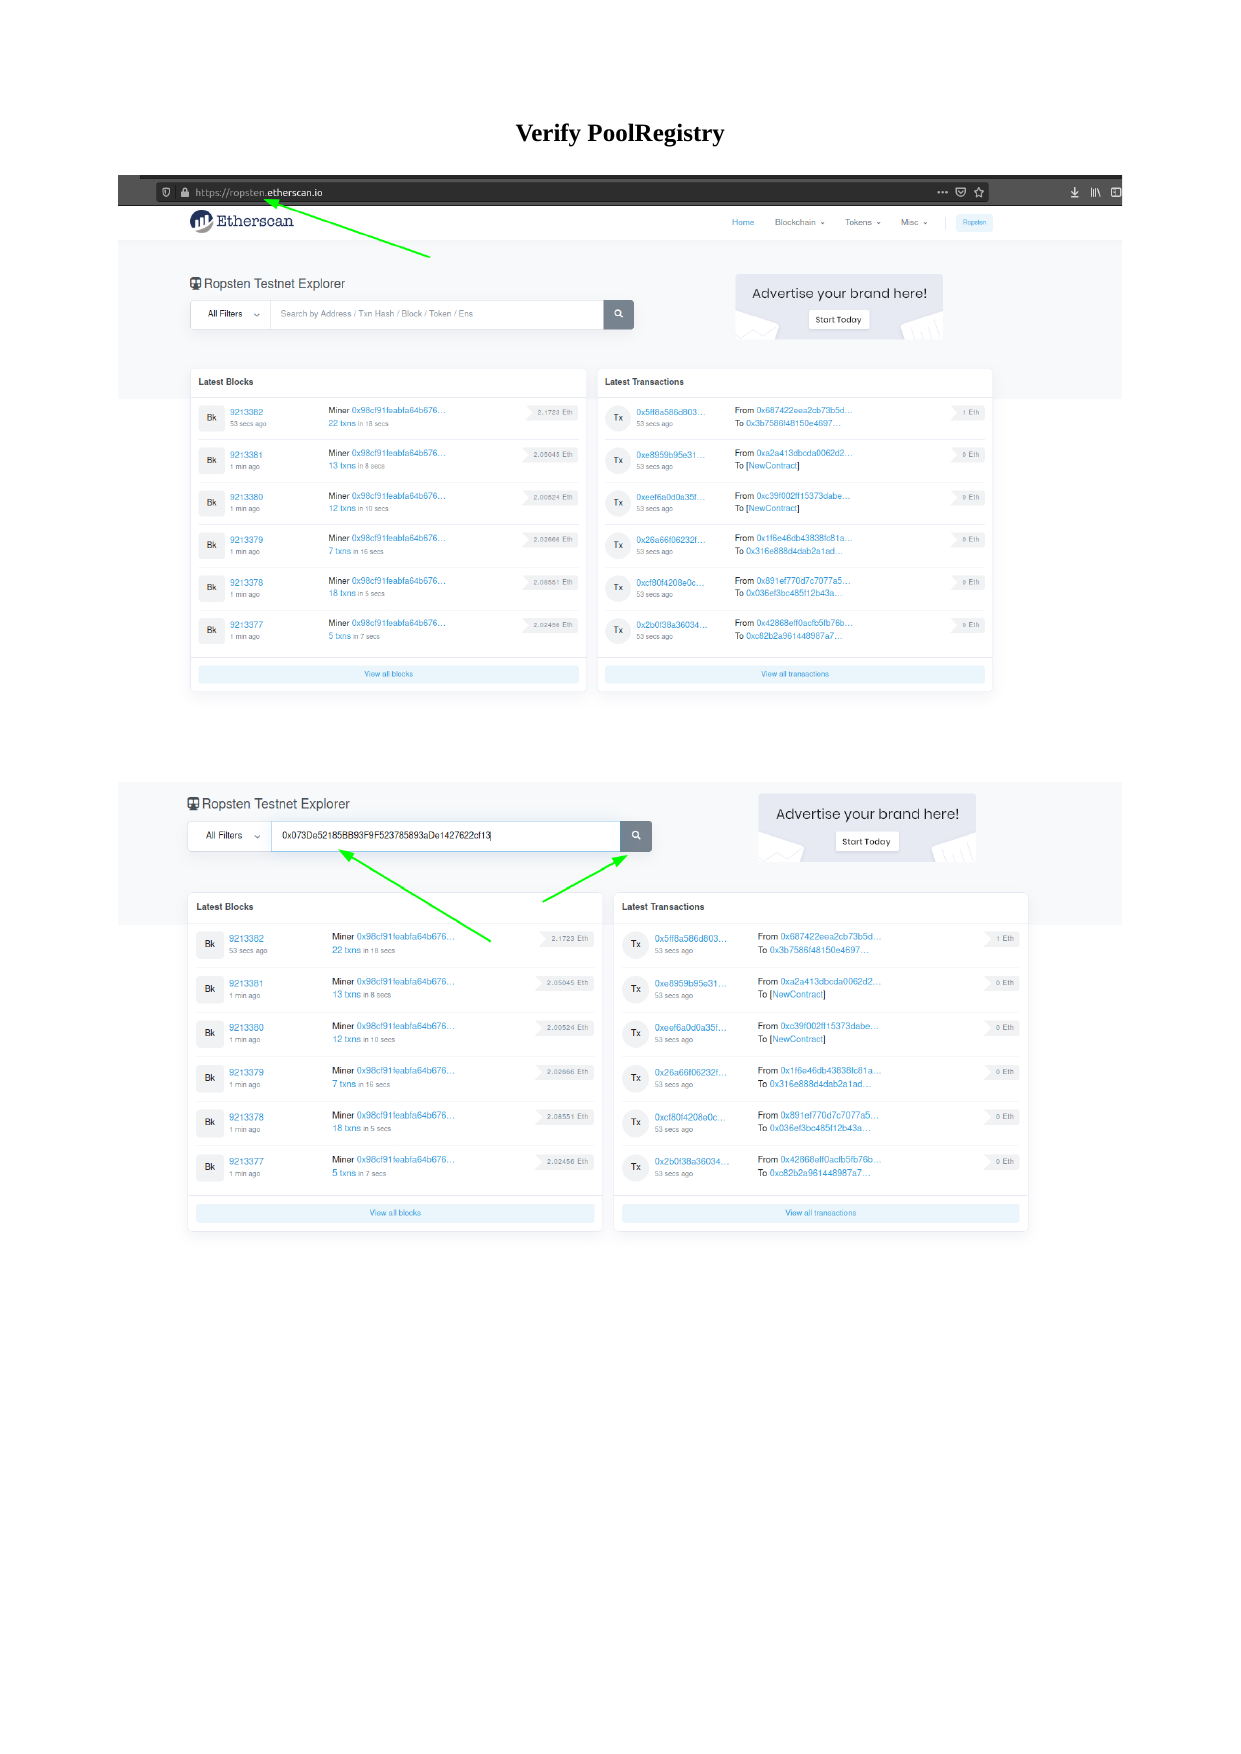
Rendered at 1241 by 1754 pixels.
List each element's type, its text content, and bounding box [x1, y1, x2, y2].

text Verify PoolRegistry [118, 118, 1122, 147]
picture [118, 782, 1123, 1277]
picture [118, 175, 1123, 754]
